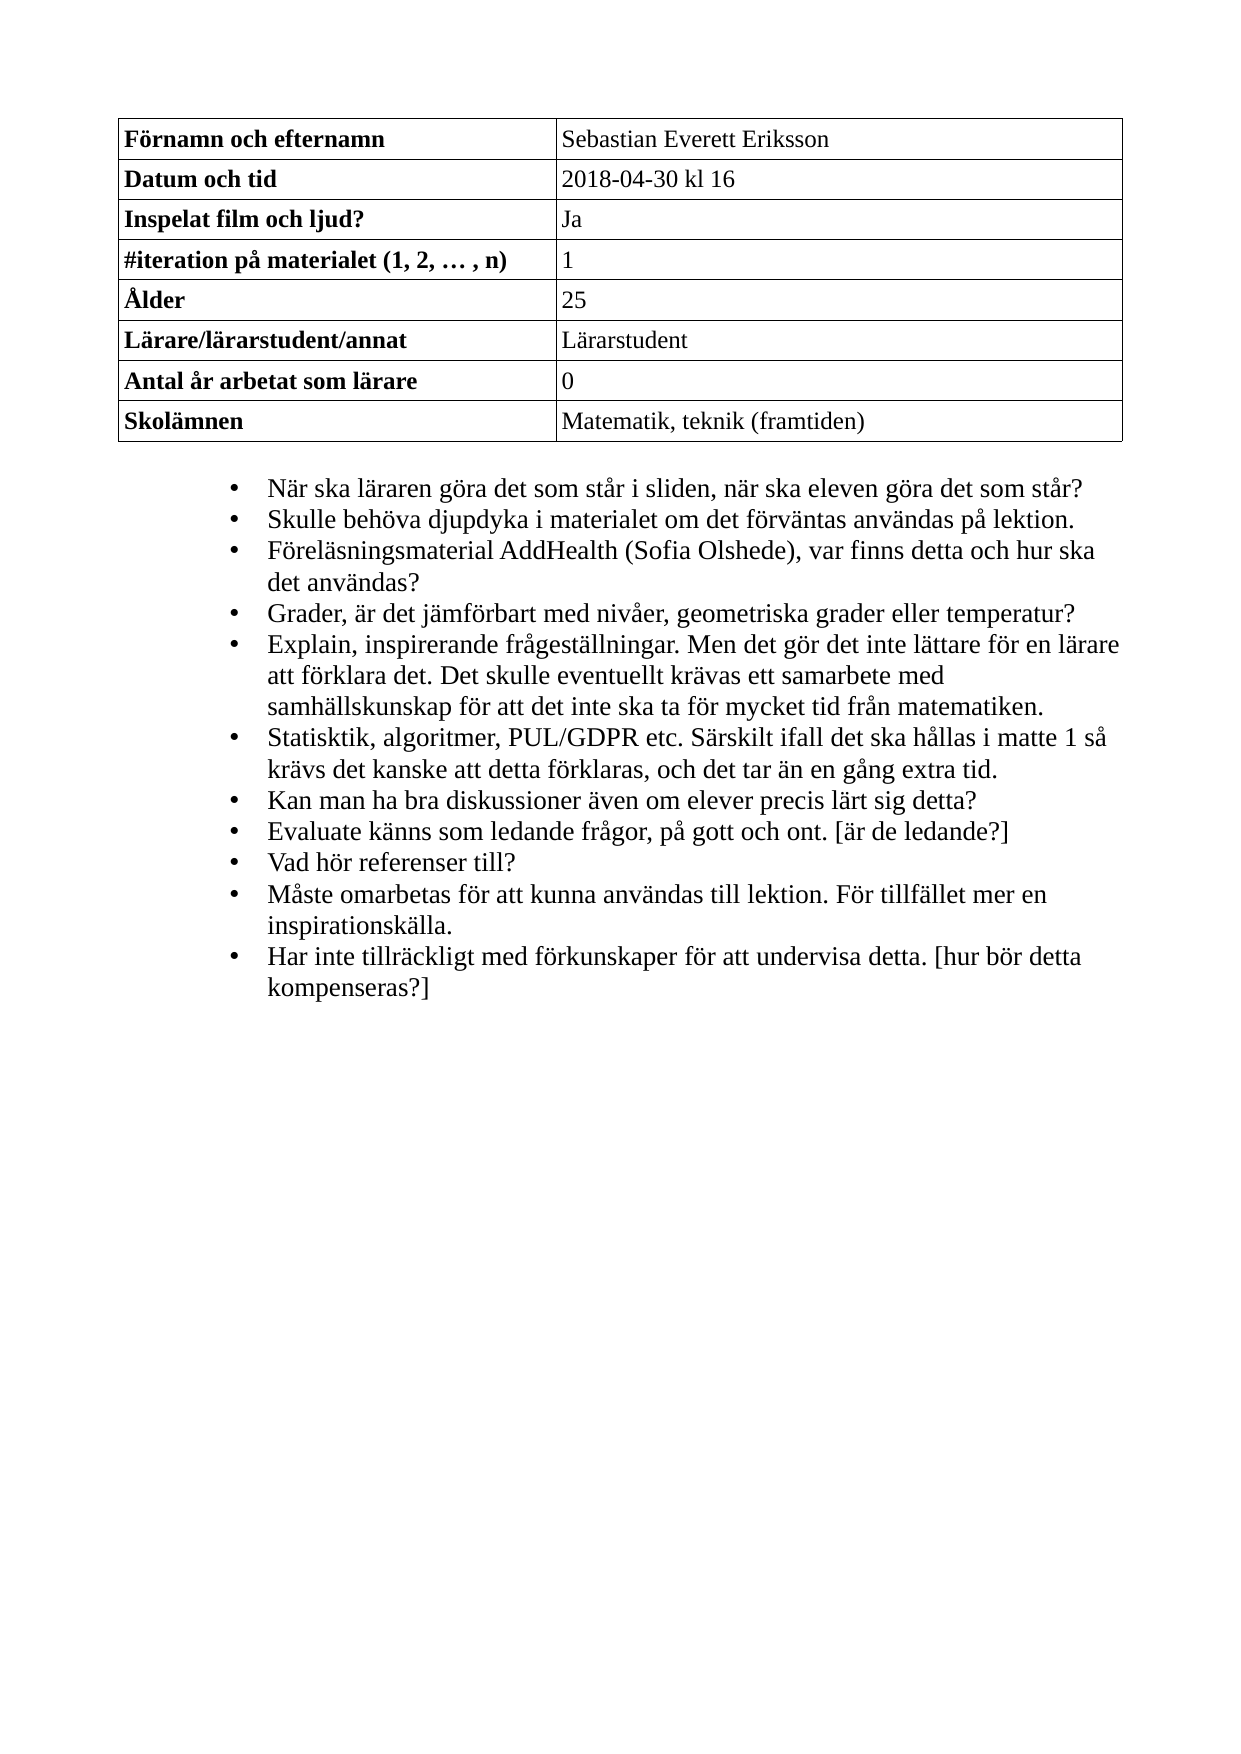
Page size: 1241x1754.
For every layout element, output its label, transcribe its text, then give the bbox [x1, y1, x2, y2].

table_cell 2018-04-30 kl 16 [557, 160, 1122, 199]
list När ska läraren göra det som står i sliden, när ska eleven göra det som står? [229, 472, 1122, 503]
list Explain, inspirerande frågeställningar. Men det gör det inte lättare för en lärare att förklara det. Det skulle eventuellt krävas ett samarbete med samhällskunskap för att det inte ska ta för mycket tid från matematiken. [229, 628, 1122, 722]
list Skulle behöva djupdyka i materialet om det förväntas användas på lektion. [229, 503, 1122, 534]
table_cell 25 [557, 280, 1122, 320]
table_cell 0 [557, 361, 1122, 400]
list Evaluate känns som ledande frågor, på gott och ont. [är de ledande?] [229, 815, 1122, 846]
table_cell Antal år arbetat som lärare [119, 361, 556, 400]
table_cell Ålder [119, 280, 556, 320]
table_header Sebastian Everett Eriksson [557, 119, 1122, 158]
list Kan man ha bra diskussioner även om elever precis lärt sig detta? [229, 784, 1122, 815]
table_cell Skolämnen [119, 401, 556, 441]
list Vad hör referenser till? [229, 846, 1122, 878]
list Har inte tillräckligt med förkunskaper för att undervisa detta. [hur bör detta kompenseras?] [229, 940, 1122, 1002]
list Statisktik, algoritmer, PUL/GDPR etc. Särskilt ifall det ska hållas i matte 1 så krävs det kanske att detta förklaras, och det tar än en gång extra tid. [229, 722, 1122, 784]
list Måste omarbetas för att kunna användas till lektion. För tillfället mer en inspirationskälla. [229, 878, 1122, 940]
table_cell Lärare/lärarstudent/annat [119, 321, 556, 360]
list Föreläsningsmaterial AddHealth (Sofia Olshede), var finns detta och hur ska det användas? [229, 534, 1122, 597]
table_cell Lärarstudent [557, 321, 1122, 360]
table_cell 1 [557, 240, 1122, 279]
list Grader, är det jämförbart med nivåer, geometriska grader eller temperatur? [229, 597, 1122, 628]
table_cell Inspelat film och ljud? [119, 200, 556, 239]
table_cell Ja [557, 200, 1122, 239]
table_header Förnamn och efternamn [119, 119, 556, 158]
table_cell Datum och tid [119, 160, 556, 199]
table_cell Matematik, teknik (framtiden) [557, 401, 1122, 441]
table_cell #iteration på materialet (1, 2, … , n) [119, 240, 556, 279]
